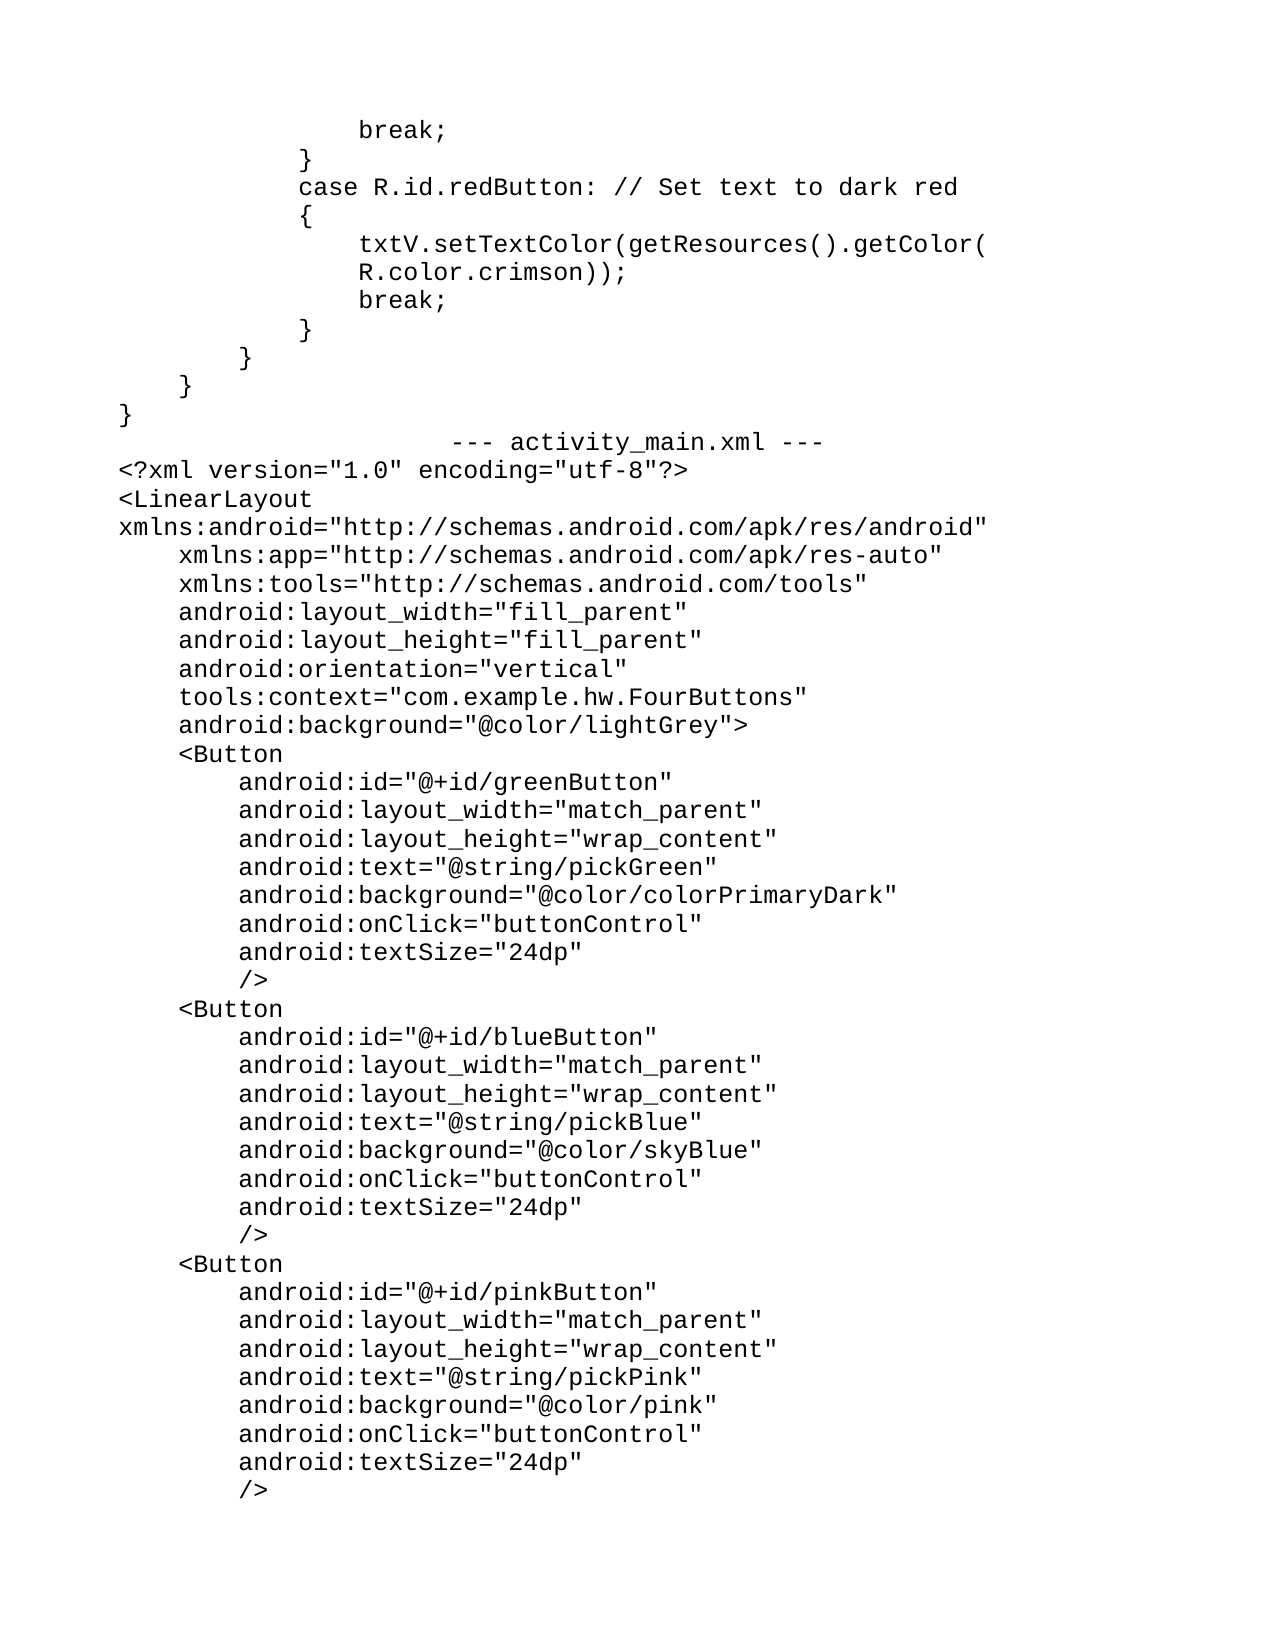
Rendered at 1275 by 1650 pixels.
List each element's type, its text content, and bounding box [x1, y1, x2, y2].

text android:layout_width="match_parent" [118, 1308, 1157, 1336]
text <Button [118, 996, 1157, 1025]
text android:textSize="24dp" [118, 940, 1157, 968]
text <Button [118, 1251, 1157, 1280]
text android:onClick="buttonControl" [118, 911, 1157, 940]
text android:layout_height="wrap_content" [118, 1336, 1157, 1365]
text android:layout_height="wrap_content" [118, 826, 1157, 855]
text android:text="@string/pickGreen" [118, 855, 1157, 883]
text <LinearLayout xmlns:android="http://schemas.android.com/apk/res/android" [118, 486, 1157, 543]
text --- activity_main.xml --- [118, 430, 1157, 458]
text android:background="@color/skyBlue" [118, 1138, 1157, 1166]
text /> [118, 1223, 1157, 1251]
text android:orientation="vertical" [118, 656, 1157, 685]
text } [118, 146, 1157, 175]
text android:background="@color/colorPrimaryDark" [118, 883, 1157, 911]
text } [118, 316, 1157, 345]
text android:textSize="24dp" [118, 1450, 1157, 1478]
text <Button [118, 741, 1157, 770]
text android:layout_width="match_parent" [118, 1053, 1157, 1081]
text android:layout_height="fill_parent" [118, 628, 1157, 656]
text xmlns:app="http://schemas.android.com/apk/res-auto" [118, 543, 1157, 571]
text txtV.setTextColor(getResources().getColor( [118, 231, 1157, 260]
text android:text="@string/pickBlue" [118, 1110, 1157, 1138]
text android:id="@+id/blueButton" [118, 1025, 1157, 1053]
text android:text="@string/pickPink" [118, 1365, 1157, 1393]
text android:onClick="buttonControl" [118, 1166, 1157, 1195]
text break; [118, 118, 1157, 146]
text android:textSize="24dp" [118, 1195, 1157, 1223]
text android:id="@+id/greenButton" [118, 770, 1157, 798]
text tools:context="com.example.hw.FourButtons" [118, 685, 1157, 713]
text xmlns:tools="http://schemas.android.com/tools" [118, 571, 1157, 600]
text android:background="@color/pink" [118, 1393, 1157, 1421]
text android:layout_width="match_parent" [118, 798, 1157, 826]
text android:layout_width="fill_parent" [118, 600, 1157, 628]
text android:background="@color/lightGrey"> [118, 713, 1157, 741]
text } [118, 345, 1157, 373]
text } [118, 401, 1157, 430]
text { [118, 203, 1157, 231]
text break; [118, 288, 1157, 316]
text android:id="@+id/pinkButton" [118, 1280, 1157, 1308]
text <?xml version="1.0" encoding="utf-8"?> [118, 458, 1157, 486]
text /> [118, 1478, 1157, 1506]
text /> [118, 968, 1157, 996]
text R.color.crimson)); [118, 260, 1157, 288]
text case R.id.redButton: // Set text to dark red [118, 175, 1157, 203]
text android:onClick="buttonControl" [118, 1421, 1157, 1450]
text android:layout_height="wrap_content" [118, 1081, 1157, 1110]
text } [118, 373, 1157, 401]
